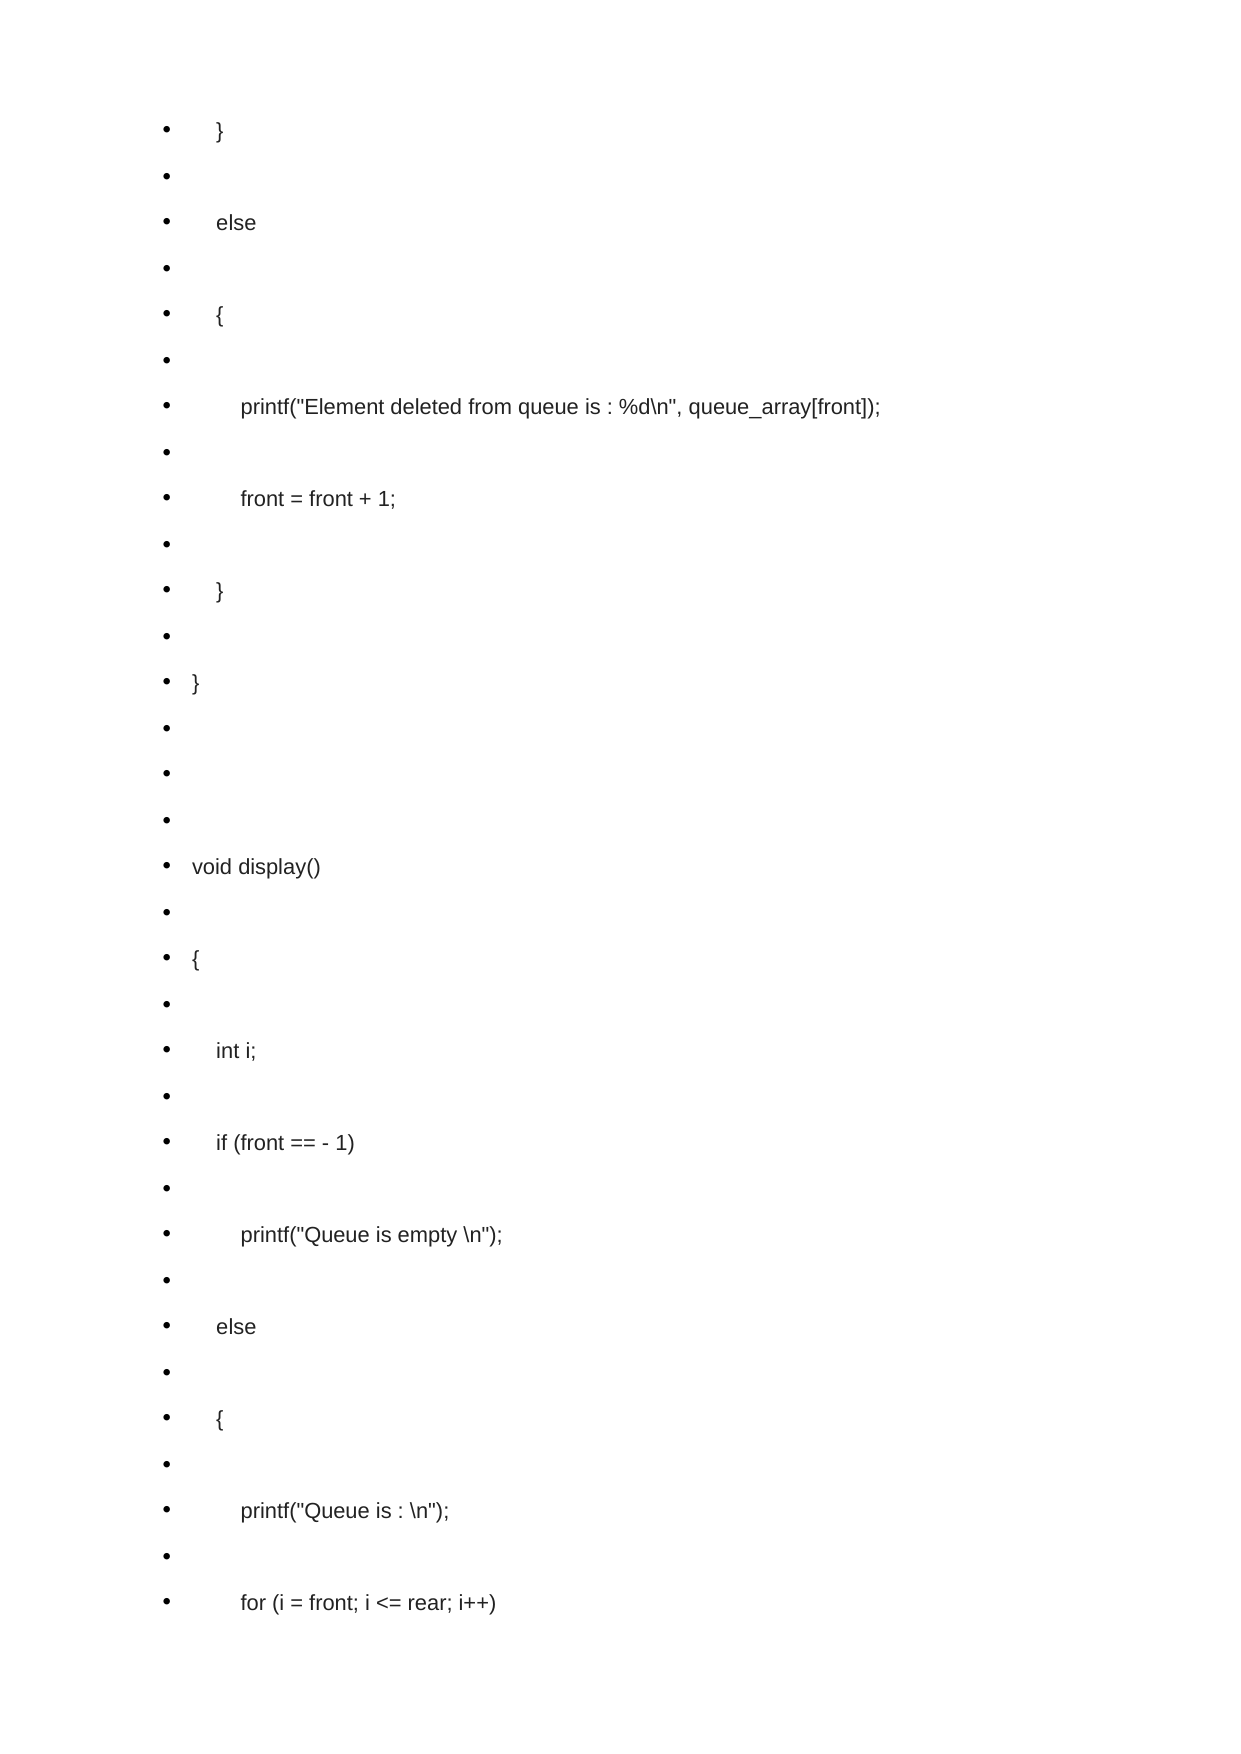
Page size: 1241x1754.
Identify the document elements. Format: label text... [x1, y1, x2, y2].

list { [162, 946, 1122, 972]
list } [162, 118, 1122, 144]
list else [162, 210, 1122, 236]
list printf("Queue is empty \n"); [162, 1222, 1122, 1248]
list } [162, 578, 1122, 604]
list else [162, 1314, 1122, 1340]
list } [162, 670, 1122, 696]
list printf("Queue is : \n"); [162, 1498, 1122, 1524]
list for (i = front; i <= rear; i++) [162, 1590, 1122, 1616]
list front = front + 1; [162, 486, 1122, 512]
list { [162, 302, 1122, 328]
list void display() [162, 854, 1122, 880]
list { [162, 1406, 1122, 1432]
list printf("Element deleted from queue is : %d\n", queue_array[front]); [162, 394, 1122, 420]
list if (front == - 1) [162, 1130, 1122, 1156]
list int i; [162, 1038, 1122, 1064]
